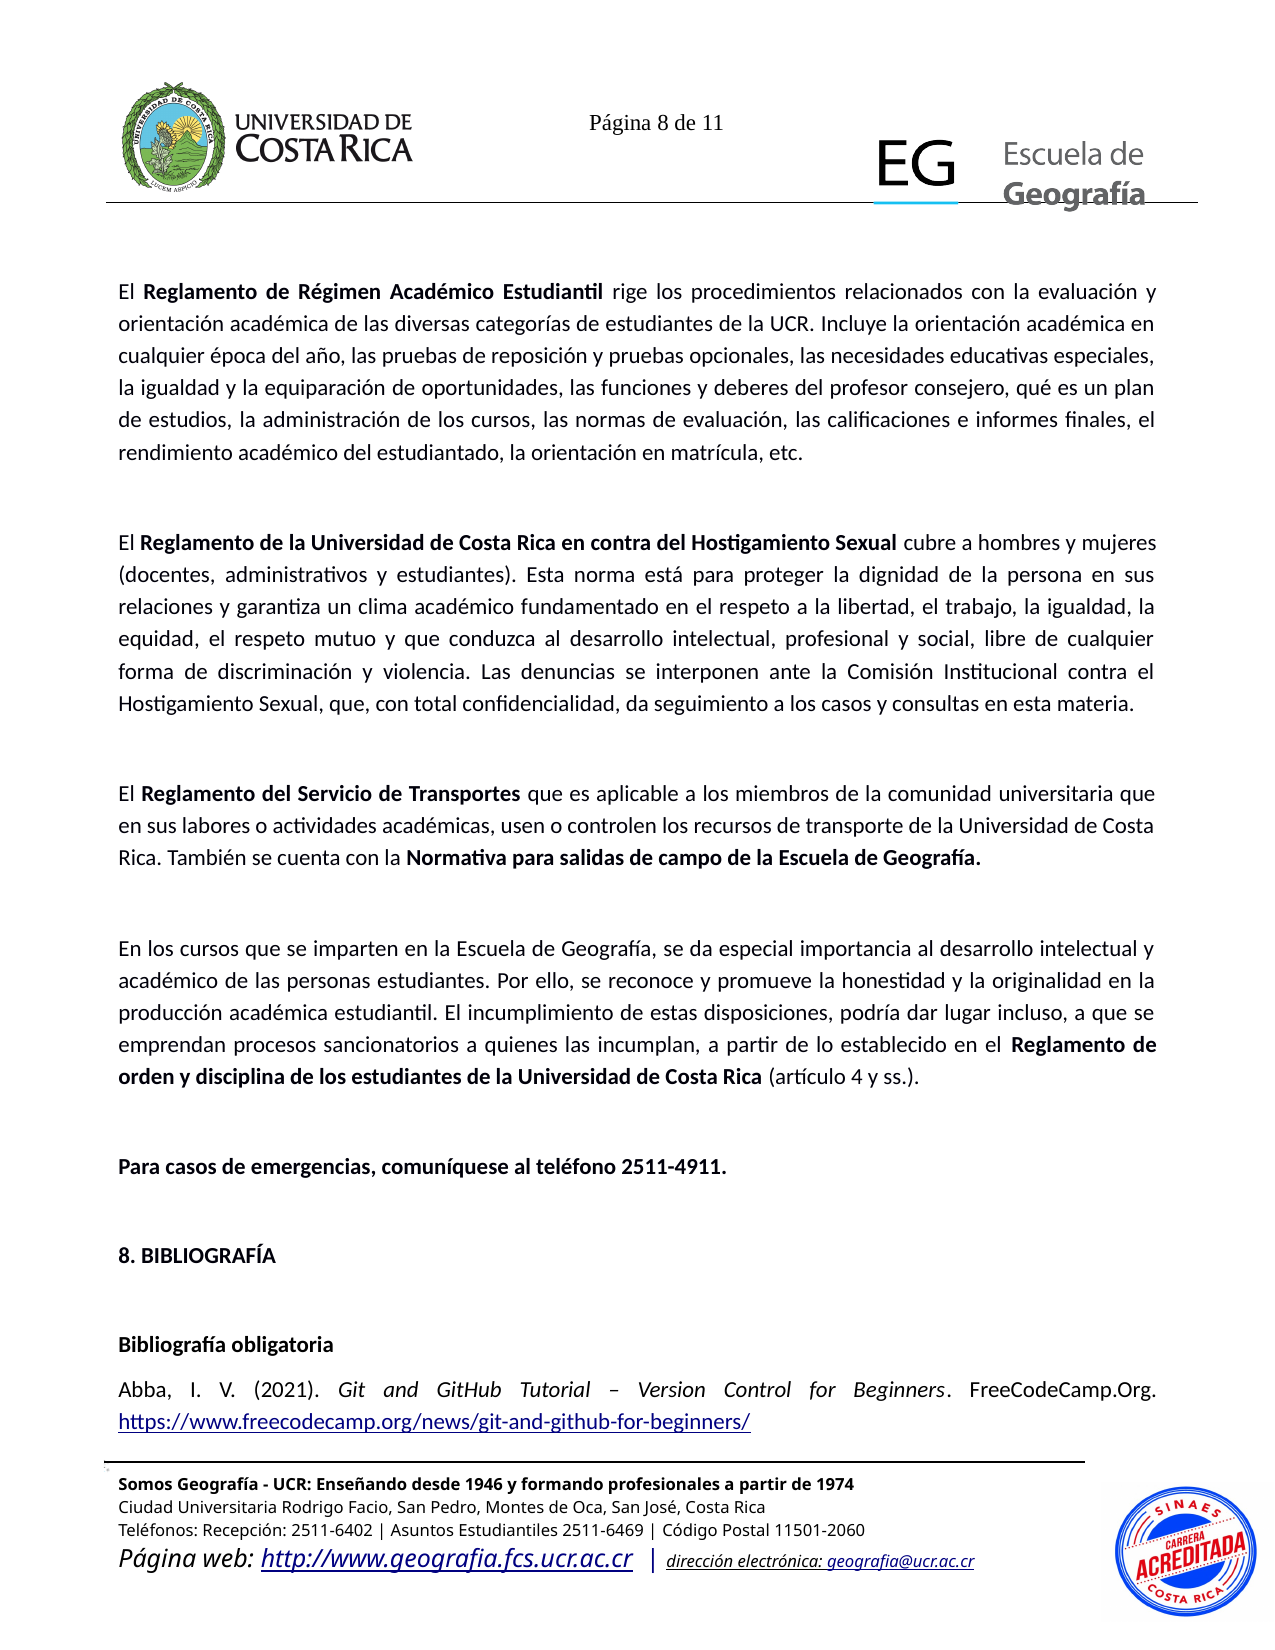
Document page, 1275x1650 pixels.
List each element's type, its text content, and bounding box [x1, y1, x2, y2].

text El Reglamento de Régimen Académico Estudiantil rige los procedimientos relacionados con la evaluación y orientación académica de las diversas categorías de estudiantes de la UCR. Incluye la orientación académica en cualquier época del año, las pruebas de reposición y pruebas opcionales, las necesidades educativas especiales, la igualdad y la equiparación de oportunidades, las funciones y deberes del profesor consejero, qué es un plan de estudios, la administración de los cursos, las normas de evaluación, las calificaciones e informes finales, el rendimiento académico del estudiantado, la orientación en matrícula, etc. [118, 277, 1157, 466]
text El Reglamento de la Universidad de Costa Rica en contra del Hostigamiento Sexual cubre a hombres y mujeres (docentes, administrativos y estudiantes). Esta norma está para proteger la dignidad de la persona en sus relaciones y garantiza un clima académico fundamentado en el respeto a la libertad, el trabajo, la igualdad, la equidad, el respeto mutuo y que conduzca al desarrollo intelectual, profesional y social, libre de cualquier forma de discriminación y violencia. Las denuncias se interponen ante la Comisión Institucional contra el Hostigamiento Sexual, que, con total confidencialidad, da seguimiento a los casos y consultas en esta materia. [118, 528, 1157, 717]
text Bibliografía obligatoria [118, 1331, 1157, 1359]
text El Reglamento del Servicio de Transportes que es aplicable a los miembros de la comunidad universitaria que en sus labores o actividades académicas, usen o controlen los recursos de transporte de la Universidad de Costa Rica. También se cuenta con la Normativa para salidas de campo de la Escuela de Geografía. [118, 779, 1157, 872]
picture [103, 1452, 110, 1479]
text Abba, I. V. (2021). Git and GitHub Tutorial – Version Control for Beginners. FreeCodeCamp.Org. https://www.freecodecamp.org/news/git-and-github-for-beginners/ [118, 1375, 1157, 1436]
text En los cursos que se imparten en la Escuela de Geografía, se da especial importancia al desarrollo intelectual y académico de las personas estudiantes. Por ello, se reconoce y promueve la honestidad y la originalidad en la producción académica estudiantil. El incumplimiento de estas disposiciones, podría dar lugar incluso, a que se emprendan procesos sancionatorios a quienes las incumplan, a partir de lo establecido en el Reglamento de orden y disciplina de los estudiantes de la Universidad de Costa Rica (artículo 4 y ss.). [118, 934, 1157, 1091]
text Para casos de emergencias, comuníquese al teléfono 2511-4911. [118, 1152, 1157, 1180]
picture [118, 76, 417, 197]
text 8. BIBLIOGRAFÍA [118, 1241, 1157, 1269]
picture [849, 96, 1169, 247]
picture [1101, 1482, 1274, 1622]
